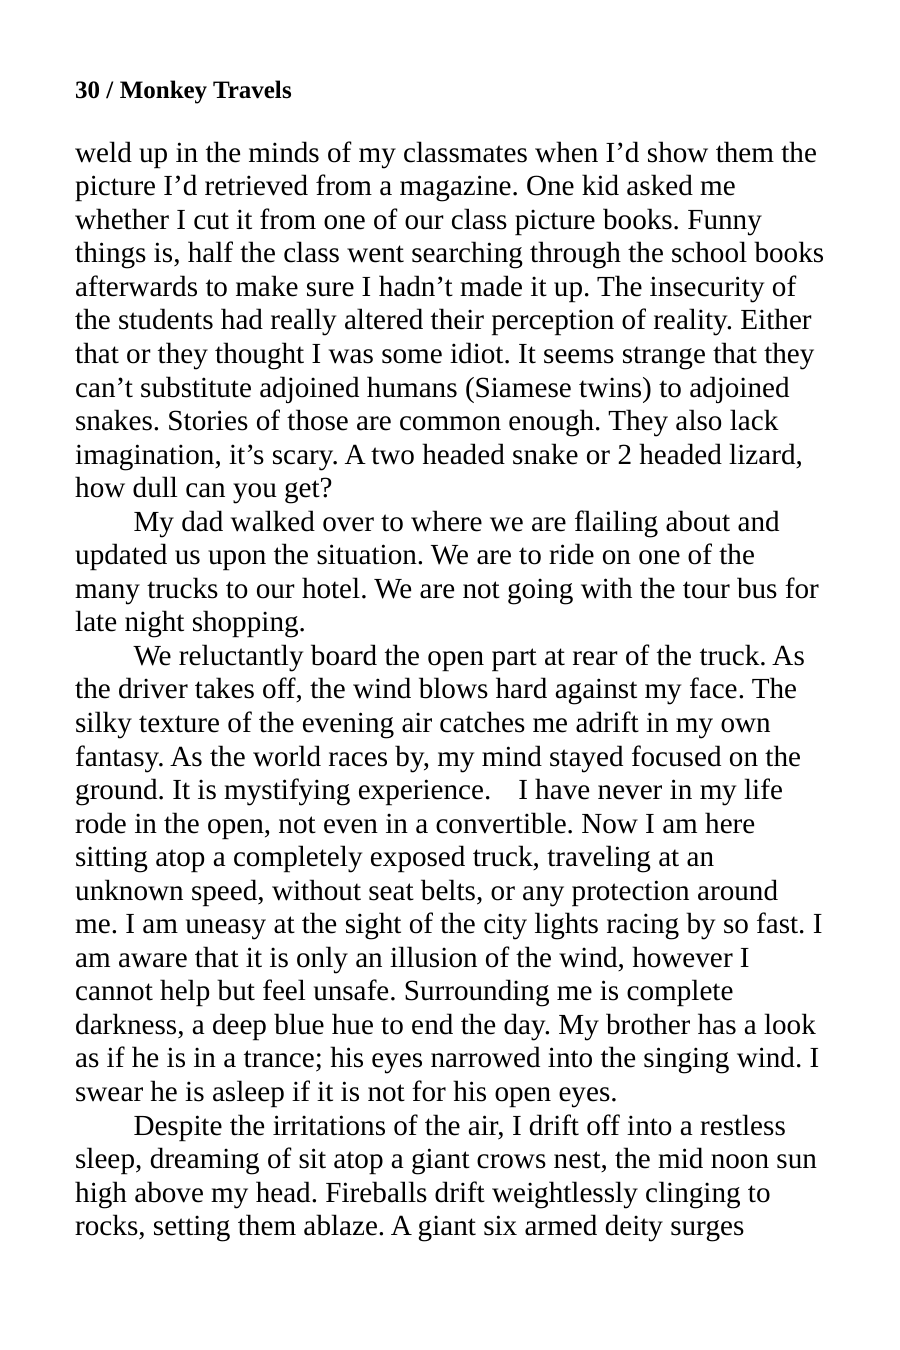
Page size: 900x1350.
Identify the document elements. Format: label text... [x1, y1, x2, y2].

text weld up in the minds of my classmates when I’d show them the picture I’d retrieved from a magazine. One kid asked me whether I cut it from one of our class picture books. Funny things is, half the class went searching through the school books afterwards to make sure I hadn’t made it up. The insecurity of the students had really altered their perception of reality. Either that or they thought I was some idiot. It seems strange that they can’t substitute adjoined humans (Siamese twins) to adjoined snakes. Stories of those are common enough. They also lack imagination, it’s scary. A two headed snake or 2 headed lizard, how dull can you get? [75, 135, 825, 504]
text Despite the irritations of the air, I drift off into a restless sleep, dreaming of sit atop a giant crows nest, the mid noon sun high above my head. Fireballs drift weightlessly clinging to rocks, setting them ablaze. A giant six armed deity surges [75, 1108, 825, 1242]
text My dad walked over to where we are flailing about and updated us upon the situation. We are to ride on one of the many trucks to our hotel. We are not going with the tour bus for late night shopping. [75, 504, 825, 638]
text We reluctantly board the open part at rear of the truck. As the driver takes off, the wind blows hard against my face. The silky texture of the evening air catches me adrift in my own fantasy. As the world races by, my mind stayed focused on the ground. It is mystifying experience. I have never in my life rode in the open, not even in a convertible. Now I am here sitting atop a completely exposed truck, traveling at an unknown speed, without seat belts, or any protection around me. I am uneasy at the sight of the city lights racing by so fast. I am aware that it is only an illusion of the wind, however I cannot help but feel unsafe. Surrounding me is complete darkness, a deep blue hue to end the day. My brother has a look as if he is in a trance; his eyes narrowed into the singing wind. I swear he is asleep if it is not for his open eyes. [75, 638, 825, 1108]
